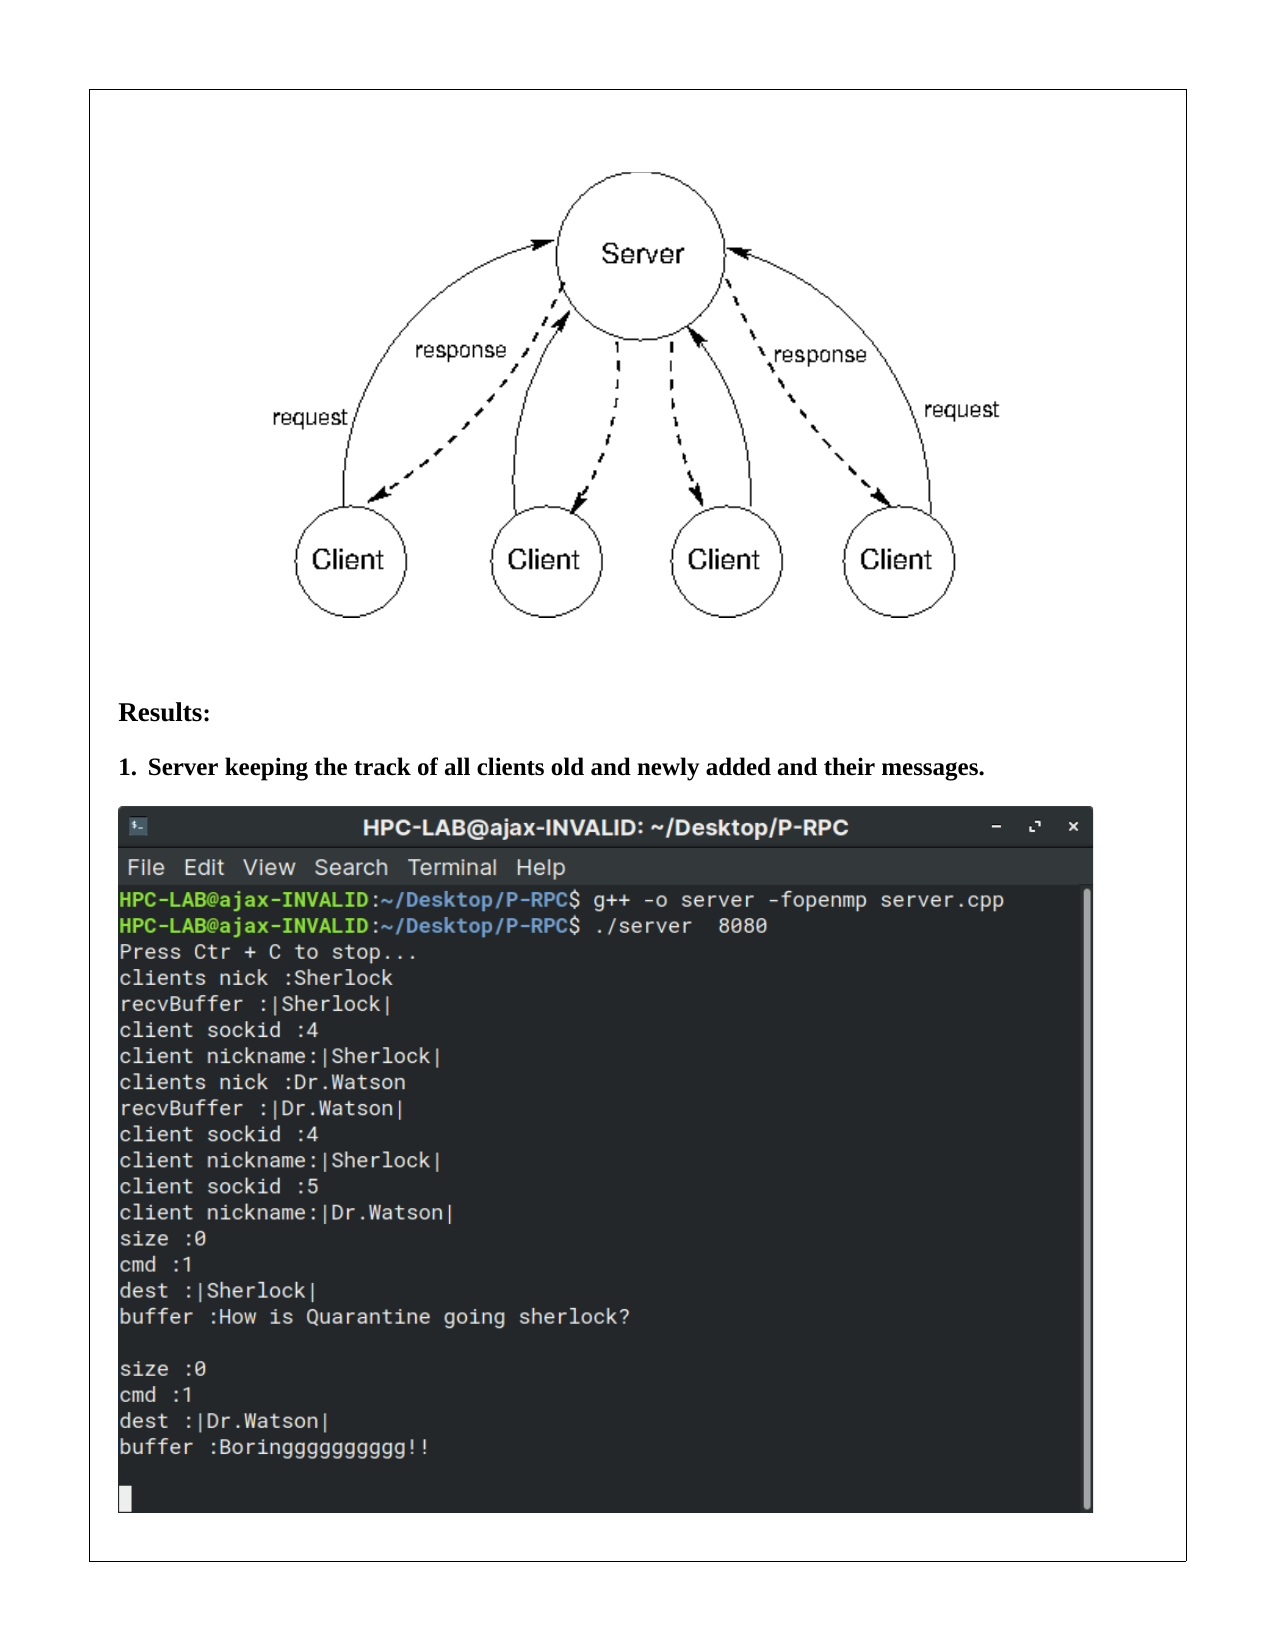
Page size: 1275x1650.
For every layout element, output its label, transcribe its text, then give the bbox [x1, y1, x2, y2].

list Server keeping the track of all clients old and newly added and their messages. [118, 752, 1157, 781]
picture [271, 172, 1004, 618]
picture [118, 806, 1094, 1513]
text Results: [118, 696, 1157, 727]
